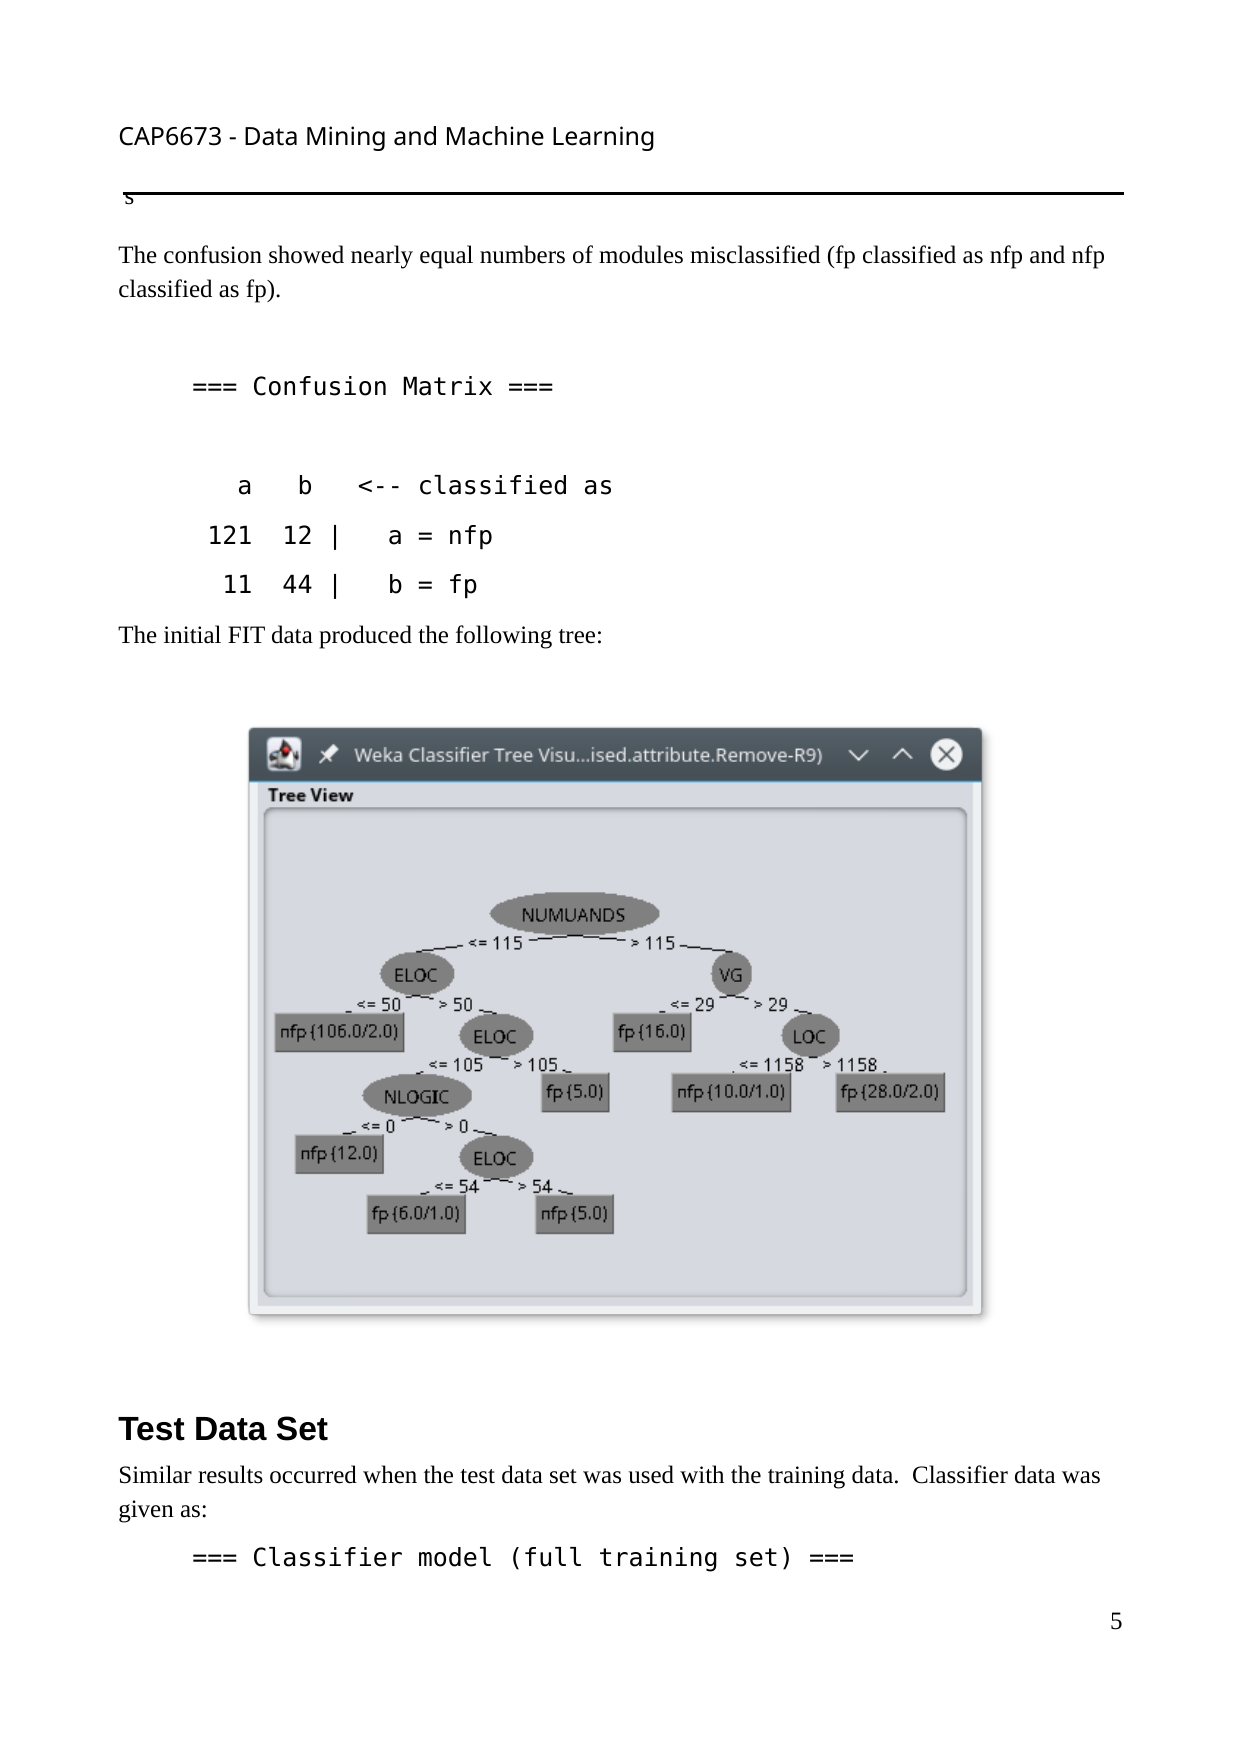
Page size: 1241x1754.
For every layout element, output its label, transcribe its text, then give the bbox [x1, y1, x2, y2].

text The confusion showed nearly equal numbers of modules misclassified (fp classified as nfp and nfp classified as fp). [118, 240, 1122, 303]
text 11 44 | b = fp [192, 571, 1122, 600]
text 121 12 | a = nfp [192, 521, 1122, 550]
text Similar results occurred when the test data set was used with the training data. Classifier data was given as: [118, 1460, 1122, 1523]
picture [239, 718, 1001, 1334]
text a b <-- classified as [192, 471, 1122, 501]
text === Confusion Matrix === [192, 372, 1122, 401]
text === Classifier model (full training set) === [192, 1543, 1122, 1573]
text The initial FIT data produced the following tree: [118, 620, 1122, 649]
subtitle Test Data Set [118, 1409, 1122, 1447]
